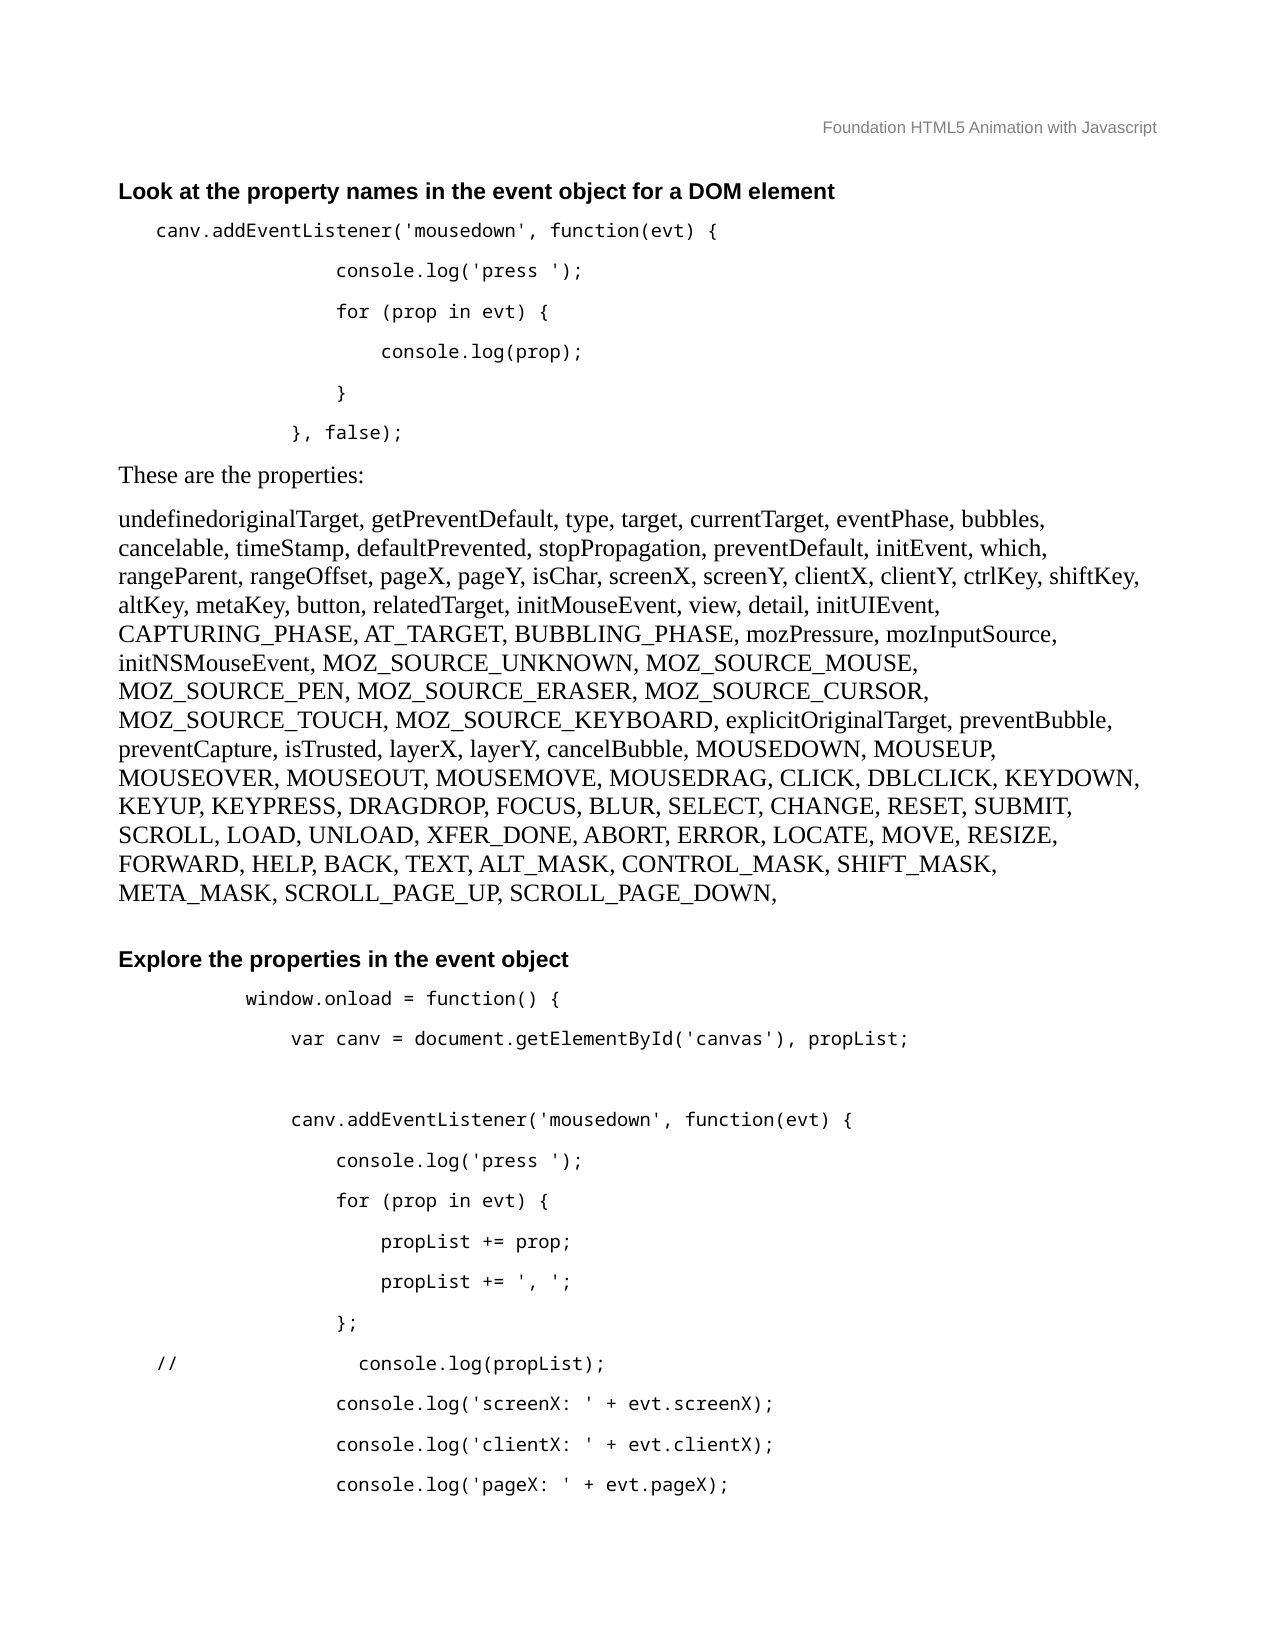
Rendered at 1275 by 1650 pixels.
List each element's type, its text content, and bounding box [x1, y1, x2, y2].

subtitle Look at the property names in the event object for a DOM element [118, 178, 1157, 204]
text var canv = document.getElementById('canvas'), propList; [156, 1026, 1157, 1051]
text console.log('clientX: ' + evt.clientX); [156, 1431, 1157, 1456]
text console.log('pageX: ' + evt.pageX); [156, 1471, 1157, 1497]
text console.log(prop); [156, 338, 1157, 364]
text console.log('press '); [156, 1147, 1157, 1173]
text window.onload = function() { [156, 985, 1157, 1011]
text // console.log(propList); [156, 1350, 1157, 1375]
text }; [156, 1309, 1157, 1335]
text console.log('press '); [156, 257, 1157, 283]
text canv.addEventListener('mousedown', function(evt) { [156, 1107, 1157, 1132]
subtitle Explore the properties in the event object [118, 946, 1157, 973]
text canv.addEventListener('mousedown', function(evt) { [156, 217, 1157, 242]
text for (prop in evt) { [156, 1188, 1157, 1213]
text undefinedoriginalTarget, getPreventDefault, type, target, currentTarget, eventPhase, bubbles, cancelable, timeStamp, defaultPrevented, stopPropagation, preventDefault, initEvent, which, rangeParent, rangeOffset, pageX, pageY, isChar, screenX, screenY, clientX, clientY, ctrlKey, shiftKey, altKey, metaKey, button, relatedTarget, initMouseEvent, view, detail, initUIEvent, CAPTURING_PHASE, AT_TARGET, BUBBLING_PHASE, mozPressure, mozInputSource, initNSMouseEvent, MOZ_SOURCE_UNKNOWN, MOZ_SOURCE_MOUSE, MOZ_SOURCE_PEN, MOZ_SOURCE_ERASER, MOZ_SOURCE_CURSOR, MOZ_SOURCE_TOUCH, MOZ_SOURCE_KEYBOARD, explicitOriginalTarget, preventBubble, preventCapture, isTrusted, layerX, layerY, cancelBubble, MOUSEDOWN, MOUSEUP, MOUSEOVER, MOUSEOUT, MOUSEMOVE, MOUSEDRAG, CLICK, DBLCLICK, KEYDOWN, KEYUP, KEYPRESS, DRAGDROP, FOCUS, BLUR, SELECT, CHANGE, RESET, SUBMIT, SCROLL, LOAD, UNLOAD, XFER_DONE, ABORT, ERROR, LOCATE, MOVE, RESIZE, FORWARD, HELP, BACK, TEXT, ALT_MASK, CONTROL_MASK, SHIFT_MASK, META_MASK, SCROLL_PAGE_UP, SCROLL_PAGE_DOWN, [118, 504, 1157, 906]
text propList += prop; [156, 1228, 1157, 1254]
text propList += ', '; [156, 1269, 1157, 1294]
text } [156, 379, 1157, 404]
text console.log('screenX: ' + evt.screenX); [156, 1390, 1157, 1416]
text These are the properties: [118, 460, 1157, 489]
text }, false); [156, 419, 1157, 445]
text for (prop in evt) { [156, 298, 1157, 323]
